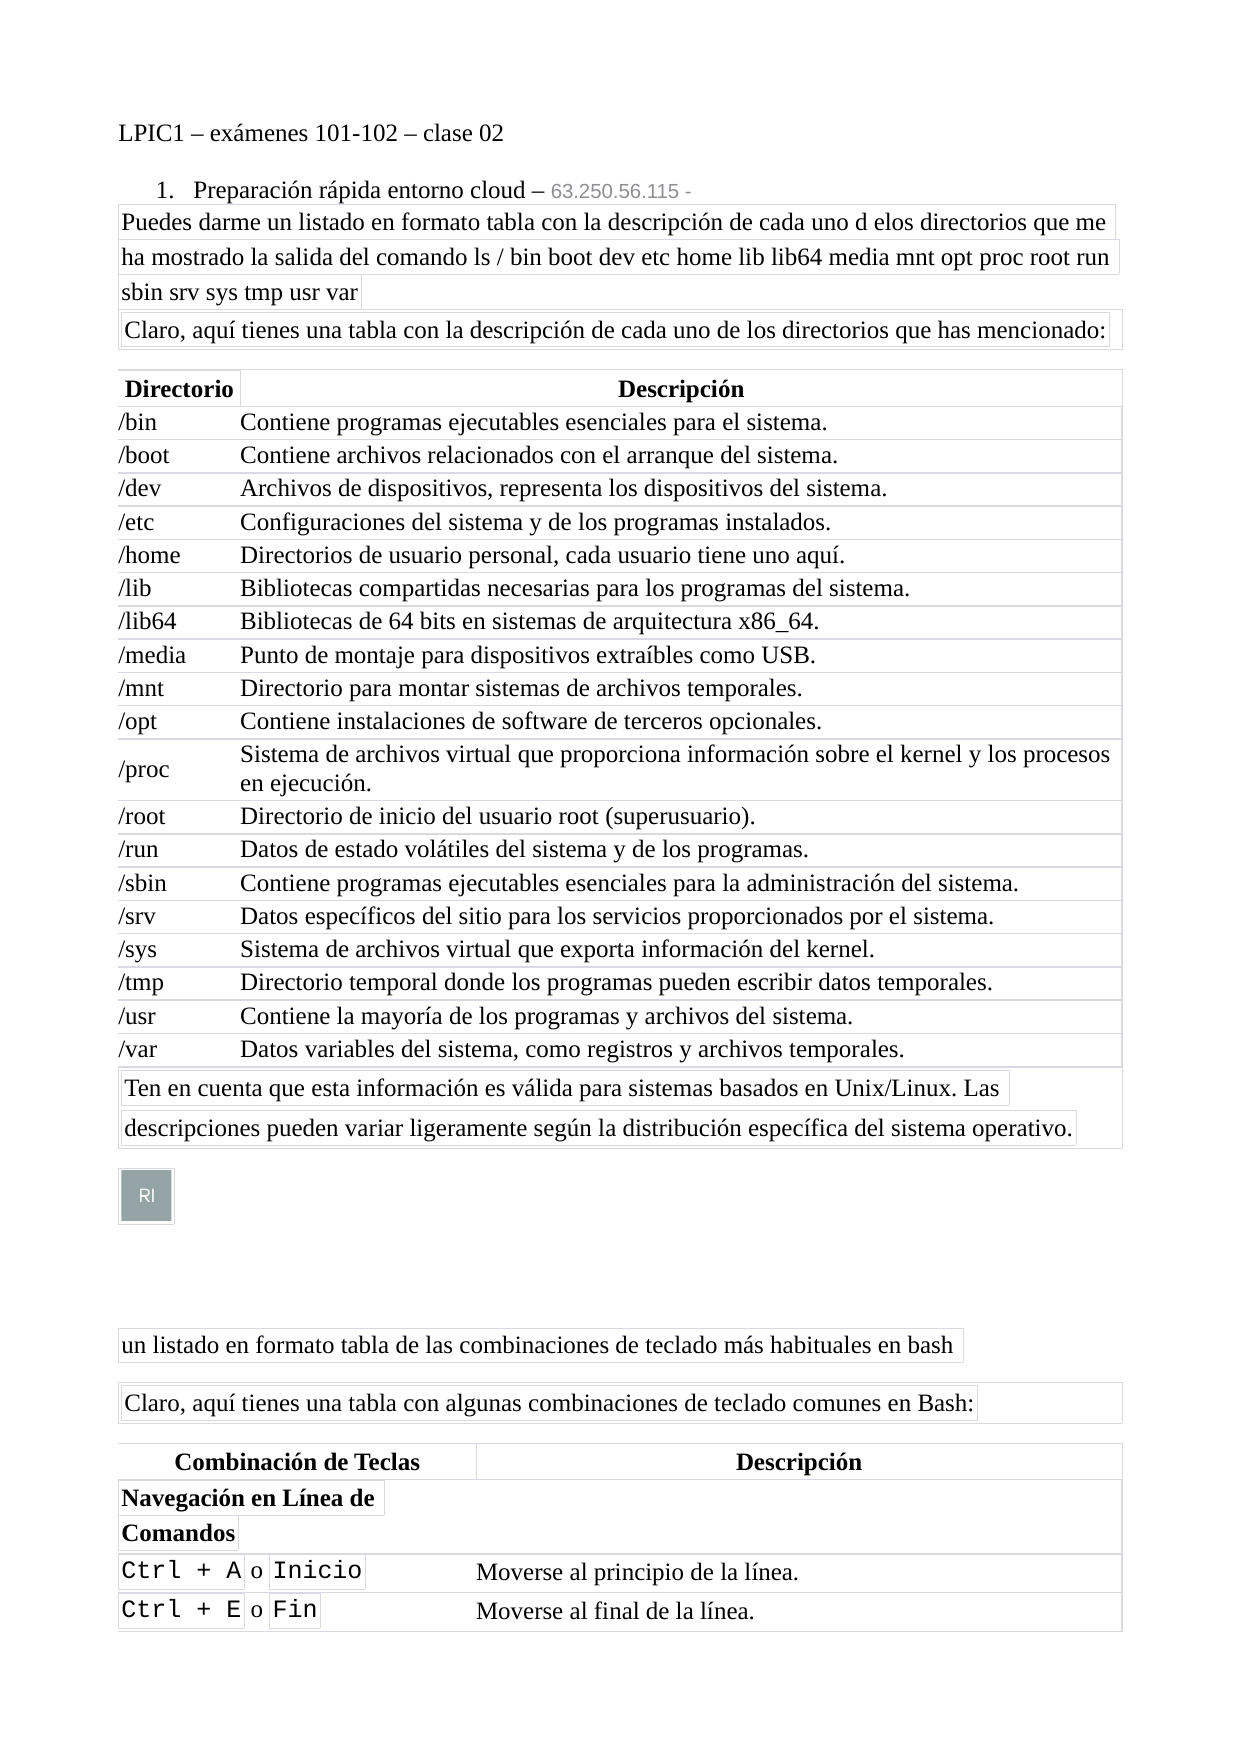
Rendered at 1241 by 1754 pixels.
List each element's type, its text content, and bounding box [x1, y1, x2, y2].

table_header Descripción [241, 370, 1122, 406]
table_cell /boot [118, 440, 240, 472]
table_cell /lib64 [118, 607, 240, 638]
text Puedes darme un listado en formato tabla con la descripción de cada uno d elos directorios que me ha mostrado la salida del comando ls / bin boot dev etc home lib lib64 media mnt opt proc root run sbin srv sys tmp usr var [119, 240, 1119, 274]
table_cell /root [118, 801, 240, 833]
table_cell /sbin [118, 868, 240, 899]
table_cell Sistema de archivos virtual que exporta información del kernel. [240, 934, 1121, 966]
table_cell Moverse al principio de la línea. [476, 1555, 1121, 1592]
table_cell Archivos de dispositivos, representa los dispositivos del sistema. [240, 474, 1121, 505]
table_cell Directorio para montar sistemas de archivos temporales. [240, 673, 1121, 704]
table_cell Datos variables del sistema, como registros y archivos temporales. [240, 1034, 1121, 1066]
text Puedes darme un listado en formato tabla con la descripción de cada uno d elos directorios que me ha mostrado la salida del comando ls / bin boot dev etc home lib lib64 media mnt opt proc root run sbin srv sys tmp usr var [119, 275, 361, 309]
table_cell /dev [118, 474, 240, 505]
text Puedes darme un listado en formato tabla con la descripción de cada uno d elos directorios que me ha mostrado la salida del comando ls / bin boot dev etc home lib lib64 media mnt opt proc root run sbin srv sys tmp usr var [362, 204, 1122, 309]
table_cell Contiene la mayoría de los programas y archivos del sistema. [240, 1001, 1121, 1032]
table_cell Directorios de usuario personal, cada usuario tiene uno aquí. [240, 540, 1121, 572]
table_cell Datos específicos del sitio para los servicios proporcionados por el sistema. [240, 901, 1121, 933]
table_cell Configuraciones del sistema y de los programas instalados. [240, 507, 1121, 538]
list Preparación rápida entorno cloud – 63.250.56.115 - [156, 176, 1122, 204]
text Claro, aquí tienes una tabla con algunas combinaciones de teclado comunes en Bash: [119, 1383, 1122, 1423]
table_cell /srv [118, 901, 240, 933]
table_cell /run [118, 835, 240, 866]
table_cell /var [118, 1034, 240, 1066]
table_header Directorio [118, 371, 240, 406]
table_cell Contiene programas ejecutables esenciales para el sistema. [240, 407, 1121, 439]
table_cell /etc [118, 507, 240, 538]
text LPIC1 – exámenes 101-102 – clase 02 [118, 118, 1122, 147]
picture [121, 1170, 172, 1221]
table_cell Directorio temporal donde los programas pueden escribir datos temporales. [240, 968, 1121, 999]
table_cell Ctrl + A o Inicio [118, 1555, 476, 1592]
table_cell [476, 1480, 1121, 1553]
table_cell Punto de montaje para dispositivos extraíbles como USB. [240, 640, 1121, 671]
text un listado en formato tabla de las combinaciones de teclado más habituales en bash [119, 1329, 963, 1362]
table_cell Directorio de inicio del usuario root (superusuario). [240, 801, 1121, 833]
table_cell /usr [118, 1001, 240, 1032]
table_cell /lib [118, 573, 240, 605]
table_cell Bibliotecas compartidas necesarias para los programas del sistema. [240, 573, 1121, 605]
table_cell /proc [118, 740, 240, 800]
table_cell /home [118, 540, 240, 572]
table_cell /opt [118, 706, 240, 738]
text Puedes darme un listado en formato tabla con la descripción de cada uno d elos directorios que me ha mostrado la salida del comando ls / bin boot dev etc home lib lib64 media mnt opt proc root run sbin srv sys tmp usr var [119, 205, 1115, 239]
table_cell Datos de estado volátiles del sistema y de los programas. [240, 835, 1121, 866]
table_cell /sys [118, 934, 240, 966]
table_cell /mnt [118, 673, 240, 704]
table_cell Navegación en Línea de Comandos [118, 1480, 476, 1553]
table_cell Sistema de archivos virtual que proporciona información sobre el kernel y los procesos en ejecución. [240, 740, 1121, 800]
text [964, 1327, 1122, 1362]
table_header Combinación de Teclas [118, 1444, 476, 1479]
table_header Descripción [477, 1444, 1122, 1479]
table_cell /media [118, 640, 240, 671]
table_cell Contiene archivos relacionados con el arranque del sistema. [240, 440, 1121, 472]
text Ten en cuenta que esta información es válida para sistemas basados en Unix/Linux. Las descripciones pueden variar ligeramente según la distribución específica del sistema operativo. [119, 1068, 1122, 1148]
table_cell Ctrl + E o Fin [118, 1593, 476, 1631]
text Claro, aquí tienes una tabla con la descripción de cada uno de los directorios que has mencionado: [119, 310, 1122, 349]
table_cell Moverse al final de la línea. [476, 1593, 1121, 1631]
table_cell Bibliotecas de 64 bits en sistemas de arquitectura x86_64. [240, 607, 1121, 638]
table_cell /tmp [118, 968, 240, 999]
table_cell Contiene programas ejecutables esenciales para la administración del sistema. [240, 868, 1121, 899]
table_cell /bin [118, 407, 240, 439]
table_cell Contiene instalaciones de software de terceros opcionales. [240, 706, 1121, 738]
